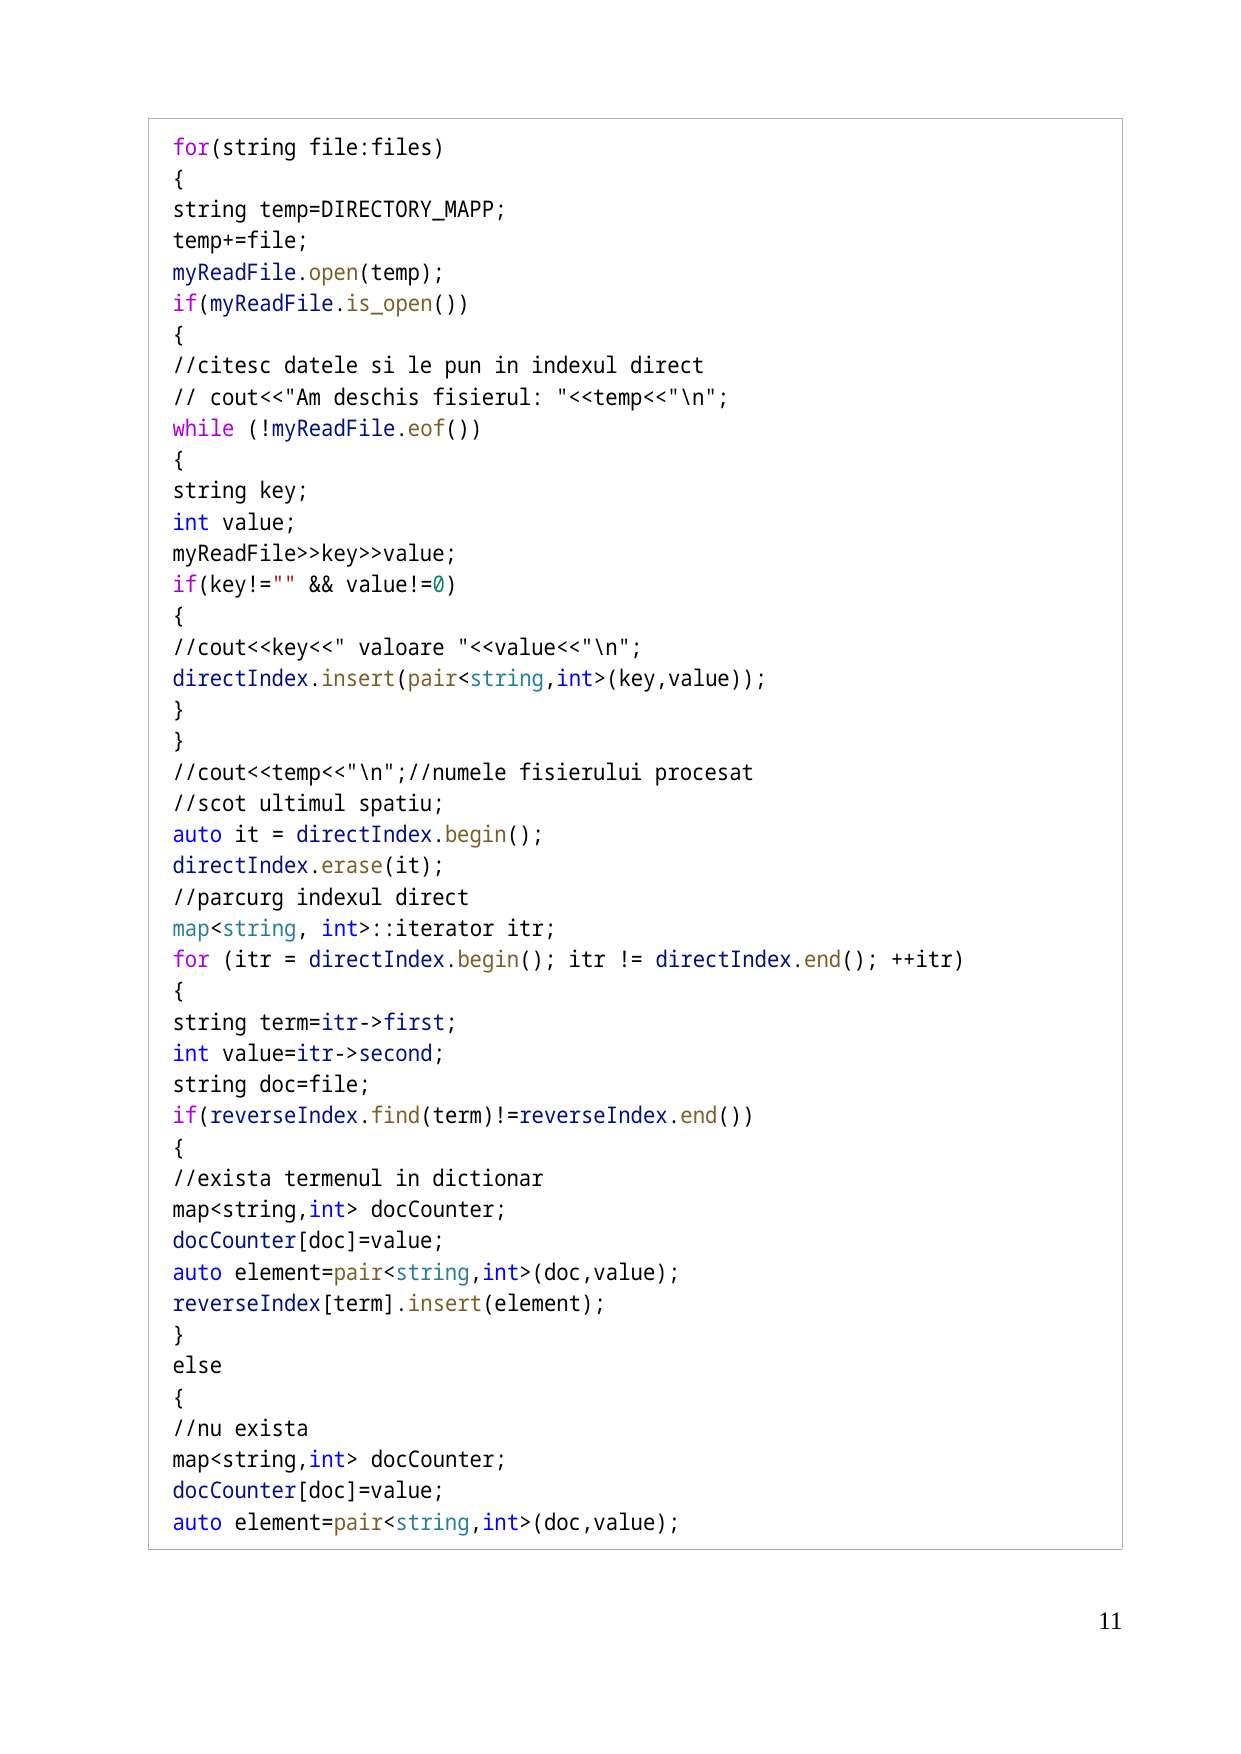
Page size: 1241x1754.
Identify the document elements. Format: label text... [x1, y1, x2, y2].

text string term=itr->first; [149, 993, 1122, 1024]
text string temp=DIRECTORY_MAPP; [149, 181, 1122, 212]
text //cout<<key<<" valoare "<<value<<"\n"; [149, 618, 1122, 649]
text myReadFile>>key>>value; [149, 524, 1122, 556]
text { [149, 962, 1122, 993]
text reverseIndex[term].insert(element); [149, 1274, 1122, 1306]
text { [149, 306, 1122, 337]
text map<string,int> docCounter; [149, 1181, 1122, 1212]
text string key; [149, 462, 1122, 493]
text //cout<<temp<<"\n";//numele fisierului procesat [149, 743, 1122, 774]
text auto element=pair<string,int>(doc,value); [149, 1493, 1122, 1549]
text myReadFile.open(temp); [149, 243, 1122, 274]
text for (itr = directIndex.begin(); itr != directIndex.end(); ++itr) [149, 931, 1122, 962]
text docCounter[doc]=value; [149, 1462, 1122, 1493]
text docCounter[doc]=value; [149, 1212, 1122, 1243]
text string doc=file; [149, 1056, 1122, 1087]
text { [149, 1368, 1122, 1399]
text if(myReadFile.is_open()) [149, 274, 1122, 306]
text auto it = directIndex.begin(); [149, 806, 1122, 837]
text } [149, 712, 1122, 743]
text map<string, int>::iterator itr; [149, 899, 1122, 931]
text //citesc datele si le pun in indexul direct [149, 337, 1122, 368]
text { [149, 587, 1122, 618]
text //exista termenul in dictionar [149, 1149, 1122, 1181]
text int value; [149, 493, 1122, 524]
text if(reverseIndex.find(term)!=reverseIndex.end()) [149, 1087, 1122, 1118]
text auto element=pair<string,int>(doc,value); [149, 1243, 1122, 1274]
text } [149, 681, 1122, 712]
text directIndex.insert(pair<string,int>(key,value)); [149, 649, 1122, 681]
text //scot ultimul spatiu; [149, 774, 1122, 806]
text directIndex.erase(it); [149, 837, 1122, 868]
text temp+=file; [149, 212, 1122, 243]
text } [149, 1306, 1122, 1337]
text map<string,int> docCounter; [149, 1431, 1122, 1462]
text //parcurg indexul direct [149, 868, 1122, 899]
text { [149, 1118, 1122, 1149]
text // cout<<"Am deschis fisierul: "<<temp<<"\n"; [149, 368, 1122, 399]
text else [149, 1337, 1122, 1368]
text int value=itr->second; [149, 1024, 1122, 1056]
text if(key!="" && value!=0) [149, 556, 1122, 587]
text //nu exista [149, 1399, 1122, 1431]
text { [149, 431, 1122, 462]
text for(string file:files) [149, 119, 1122, 149]
text { [149, 149, 1122, 181]
text while (!myReadFile.eof()) [149, 399, 1122, 431]
